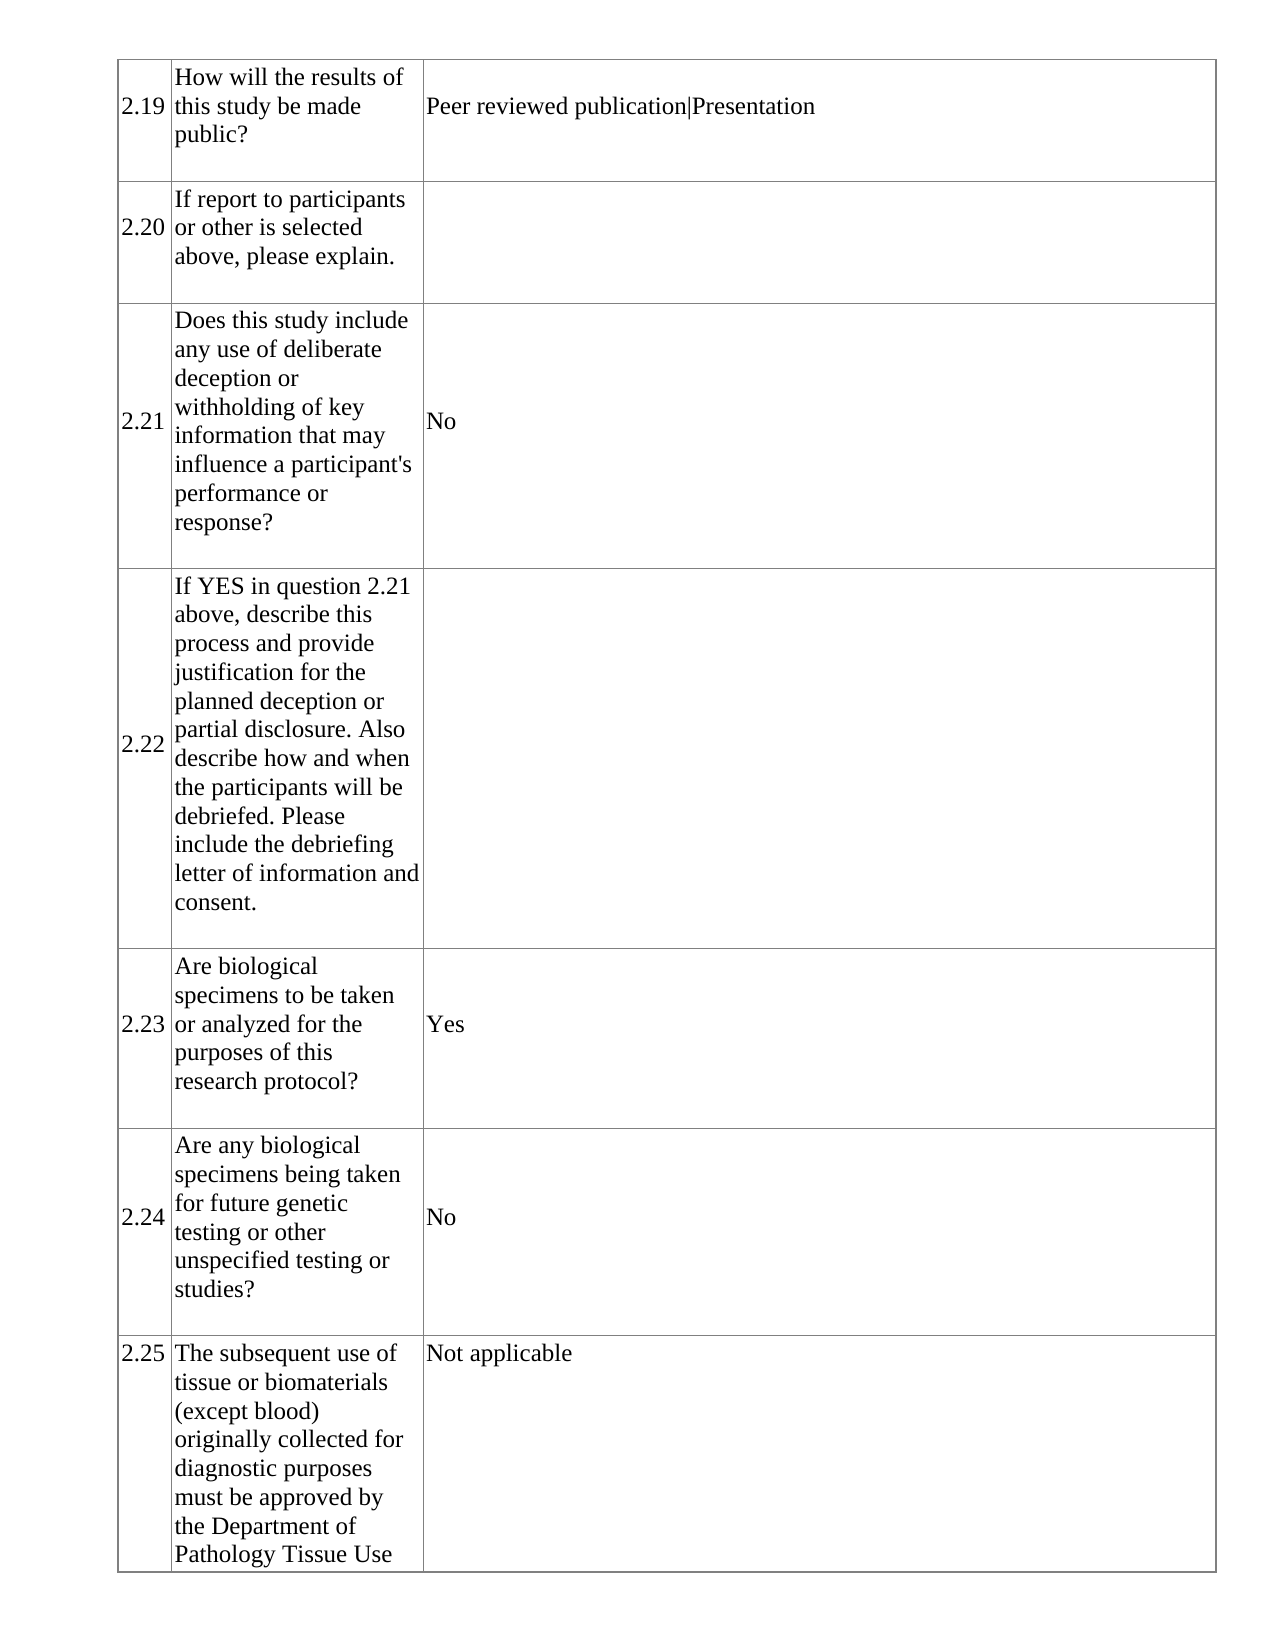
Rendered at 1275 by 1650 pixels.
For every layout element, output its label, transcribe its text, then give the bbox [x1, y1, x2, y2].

table_cell 2.19 [119, 60, 171, 181]
table_cell Does this study include any use of deliberate deception or withholding of key information that may influence a participant's performance or response? [172, 304, 423, 568]
table_cell The subsequent use of tissue or biomaterials (except blood) originally collected for diagnostic purposes must be approved by the Department of Pathology Tissue Use [172, 1336, 423, 1571]
table_cell No [424, 1129, 1215, 1335]
table_cell Are any biological specimens being taken for future genetic testing or other unspecified testing or studies? [172, 1129, 423, 1335]
table_cell If YES in question 2.21 above, describe this process and provide justification for the planned deception or partial disclosure. Also describe how and when the participants will be debriefed. Please include the debriefing letter of information and consent. [172, 569, 423, 948]
table_cell [424, 569, 1215, 948]
table_cell No [424, 304, 1215, 568]
table_cell 2.20 [119, 182, 171, 302]
table_cell 2.21 [119, 304, 171, 568]
table_cell If report to participants or other is selected above, please explain. [172, 182, 423, 302]
table_cell Are biological specimens to be taken or analyzed for the purposes of this research protocol? [172, 949, 423, 1127]
table_cell 2.22 [119, 569, 171, 948]
table_cell How will the results of this study be made public? [172, 60, 423, 181]
table_cell Not applicable [424, 1336, 1215, 1571]
table_cell 2.24 [119, 1129, 171, 1335]
table_cell 2.23 [119, 949, 171, 1127]
table_cell Yes [424, 949, 1215, 1127]
table_cell 2.25 [119, 1336, 171, 1571]
table_cell [424, 182, 1215, 302]
table_cell Peer reviewed publication|Presentation [424, 60, 1215, 181]
